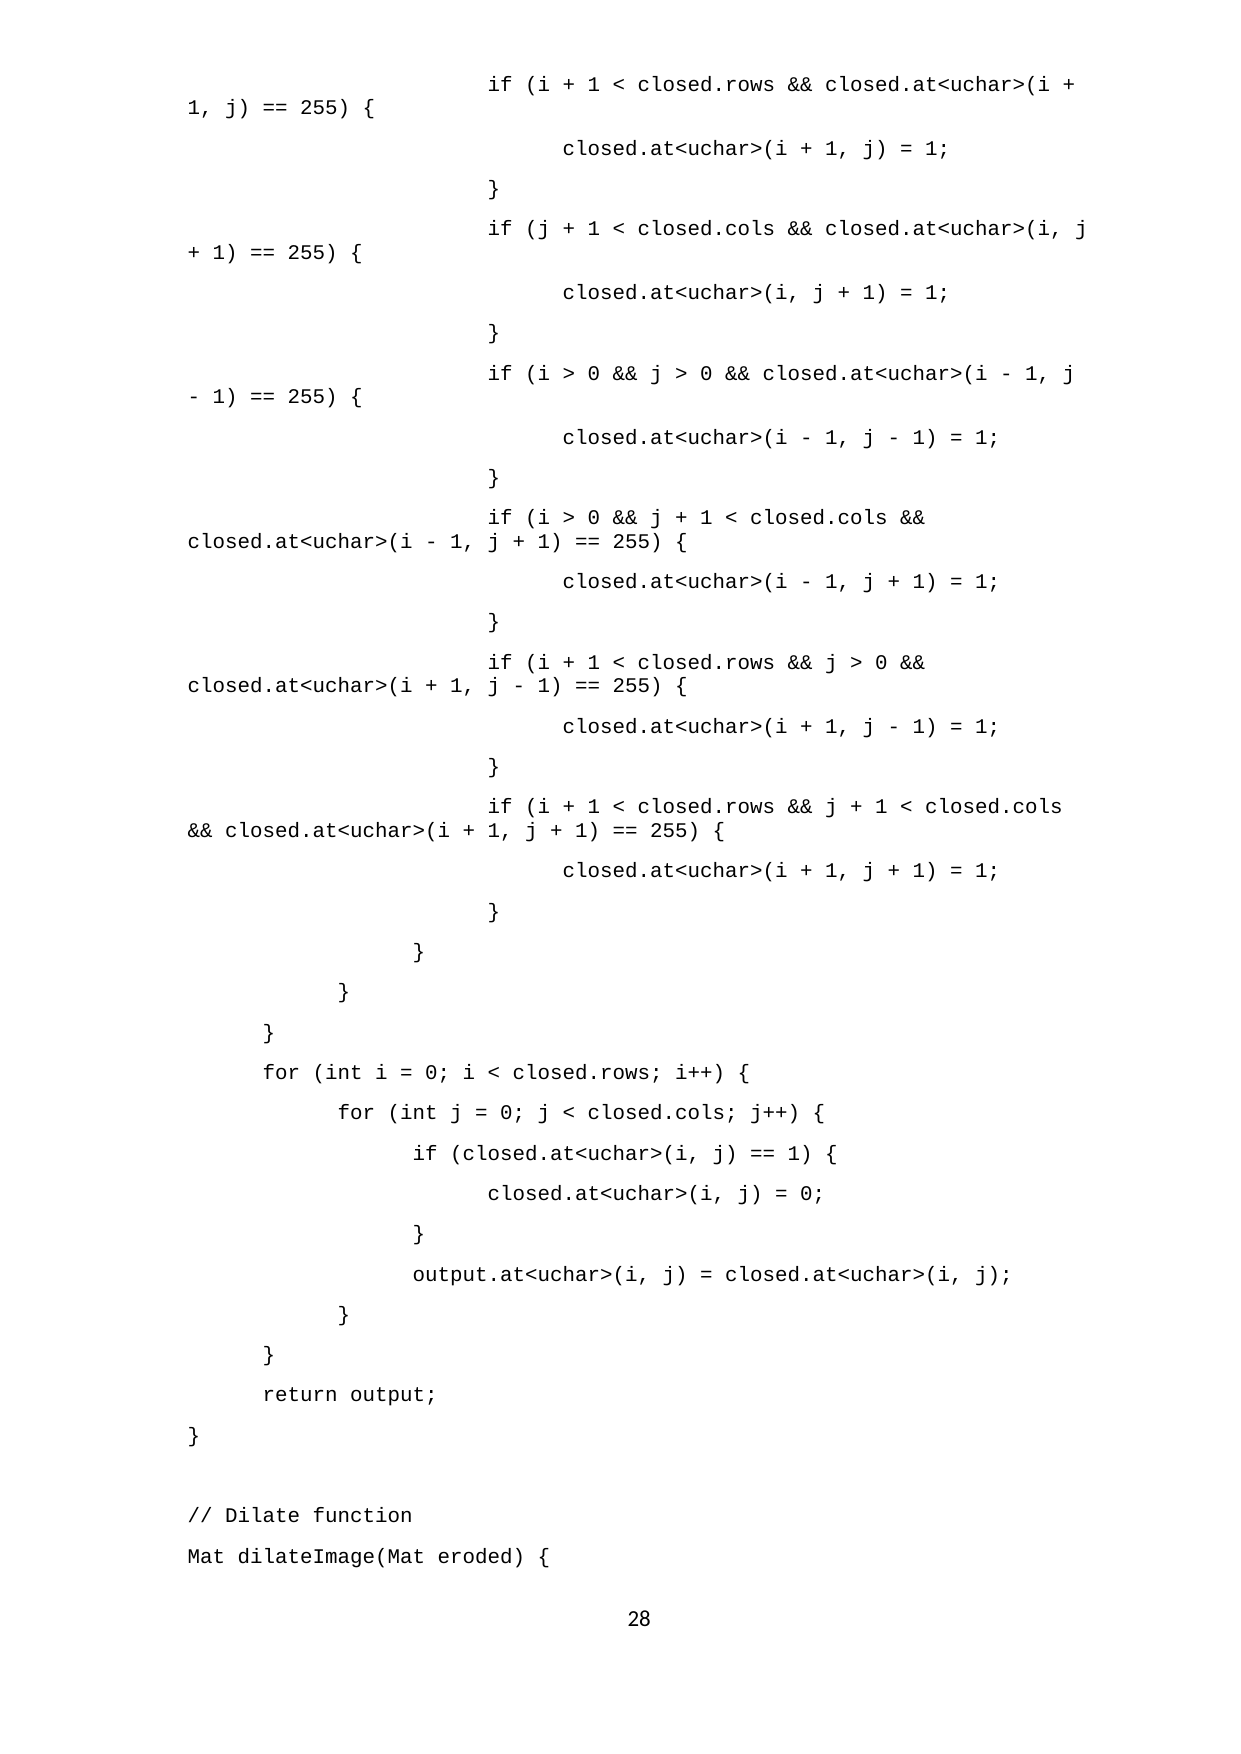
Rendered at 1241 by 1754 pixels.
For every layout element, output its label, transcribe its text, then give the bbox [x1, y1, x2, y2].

text output.at<uchar>(i, j) = closed.at<uchar>(i, j); [187, 1263, 1090, 1287]
text for (int j = 0; j < closed.cols; j++) { [187, 1102, 1090, 1126]
text } [187, 1304, 1090, 1327]
text } [187, 1022, 1090, 1045]
text if (i > 0 && j > 0 && closed.at<uchar>(i - 1, j - 1) == 255) { [187, 363, 1090, 410]
text if (j + 1 < closed.cols && closed.at<uchar>(i, j + 1) == 255) { [187, 218, 1090, 265]
text } [187, 1223, 1090, 1247]
text closed.at<uchar>(i, j) = 0; [187, 1183, 1090, 1207]
text return output; [187, 1384, 1090, 1408]
text } [187, 756, 1090, 780]
text closed.at<uchar>(i, j + 1) = 1; [187, 282, 1090, 306]
text closed.at<uchar>(i + 1, j) = 1; [187, 137, 1090, 161]
text } [187, 901, 1090, 924]
text } [187, 178, 1090, 201]
text } [187, 322, 1090, 346]
text // Dilate function [187, 1505, 1090, 1529]
text if (i + 1 < closed.rows && j > 0 && closed.at<uchar>(i + 1, j - 1) == 255) { [187, 652, 1090, 699]
text } [187, 941, 1090, 965]
text closed.at<uchar>(i + 1, j + 1) = 1; [187, 860, 1090, 884]
text } [187, 1425, 1090, 1448]
text } [187, 612, 1090, 635]
text if (i > 0 && j + 1 < closed.cols && closed.at<uchar>(i - 1, j + 1) == 255) { [187, 507, 1090, 554]
text } [187, 981, 1090, 1005]
text Mat dilateImage(Mat eroded) { [187, 1546, 1090, 1569]
text for (int i = 0; i < closed.rows; i++) { [187, 1062, 1090, 1086]
text if (i + 1 < closed.rows && j + 1 < closed.cols && closed.at<uchar>(i + 1, j + 1) == 255) { [187, 796, 1090, 844]
text } [187, 1344, 1090, 1368]
text closed.at<uchar>(i - 1, j - 1) = 1; [187, 427, 1090, 450]
text closed.at<uchar>(i - 1, j + 1) = 1; [187, 571, 1090, 595]
text if (i + 1 < closed.rows && closed.at<uchar>(i + 1, j) == 255) { [187, 73, 1090, 121]
text } [187, 467, 1090, 491]
text closed.at<uchar>(i + 1, j - 1) = 1; [187, 716, 1090, 739]
text if (closed.at<uchar>(i, j) == 1) { [187, 1143, 1090, 1166]
